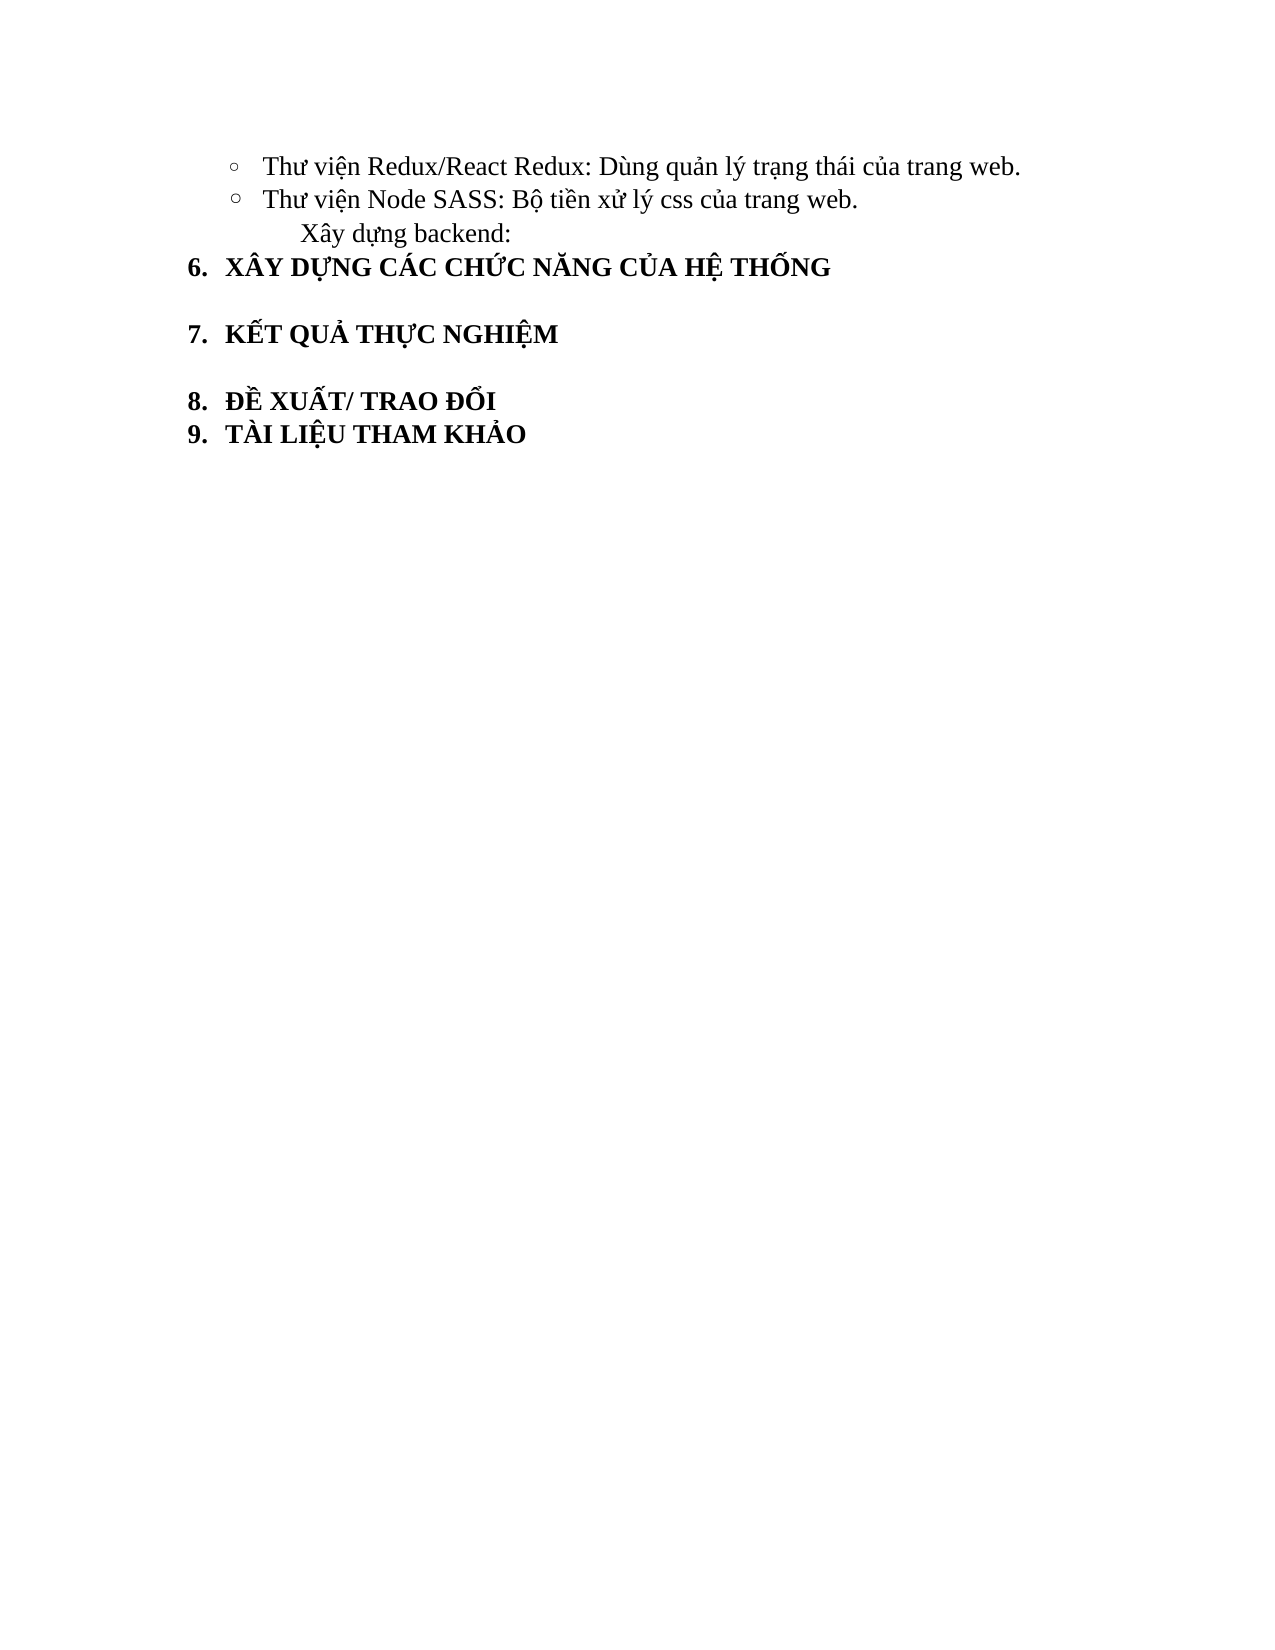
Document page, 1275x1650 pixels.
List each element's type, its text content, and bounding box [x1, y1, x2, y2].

list ĐỀ XUẤT/ TRAO ĐỔI [187, 385, 1125, 416]
list XÂY DỰNG CÁC CHỨC NĂNG CỦA HỆ THỐNG [187, 251, 1125, 282]
list Thư viện Redux/React Redux: Dùng quản lý trạng thái của trang web. [225, 150, 1125, 181]
list Xây dựng backend: [300, 217, 1125, 248]
list Thư viện Node SASS: Bộ tiền xử lý css của trang web. [225, 183, 1125, 215]
list TÀI LIỆU THAM KHẢO [187, 418, 1125, 450]
list KẾT QUẢ THỰC NGHIỆM [187, 318, 1125, 349]
